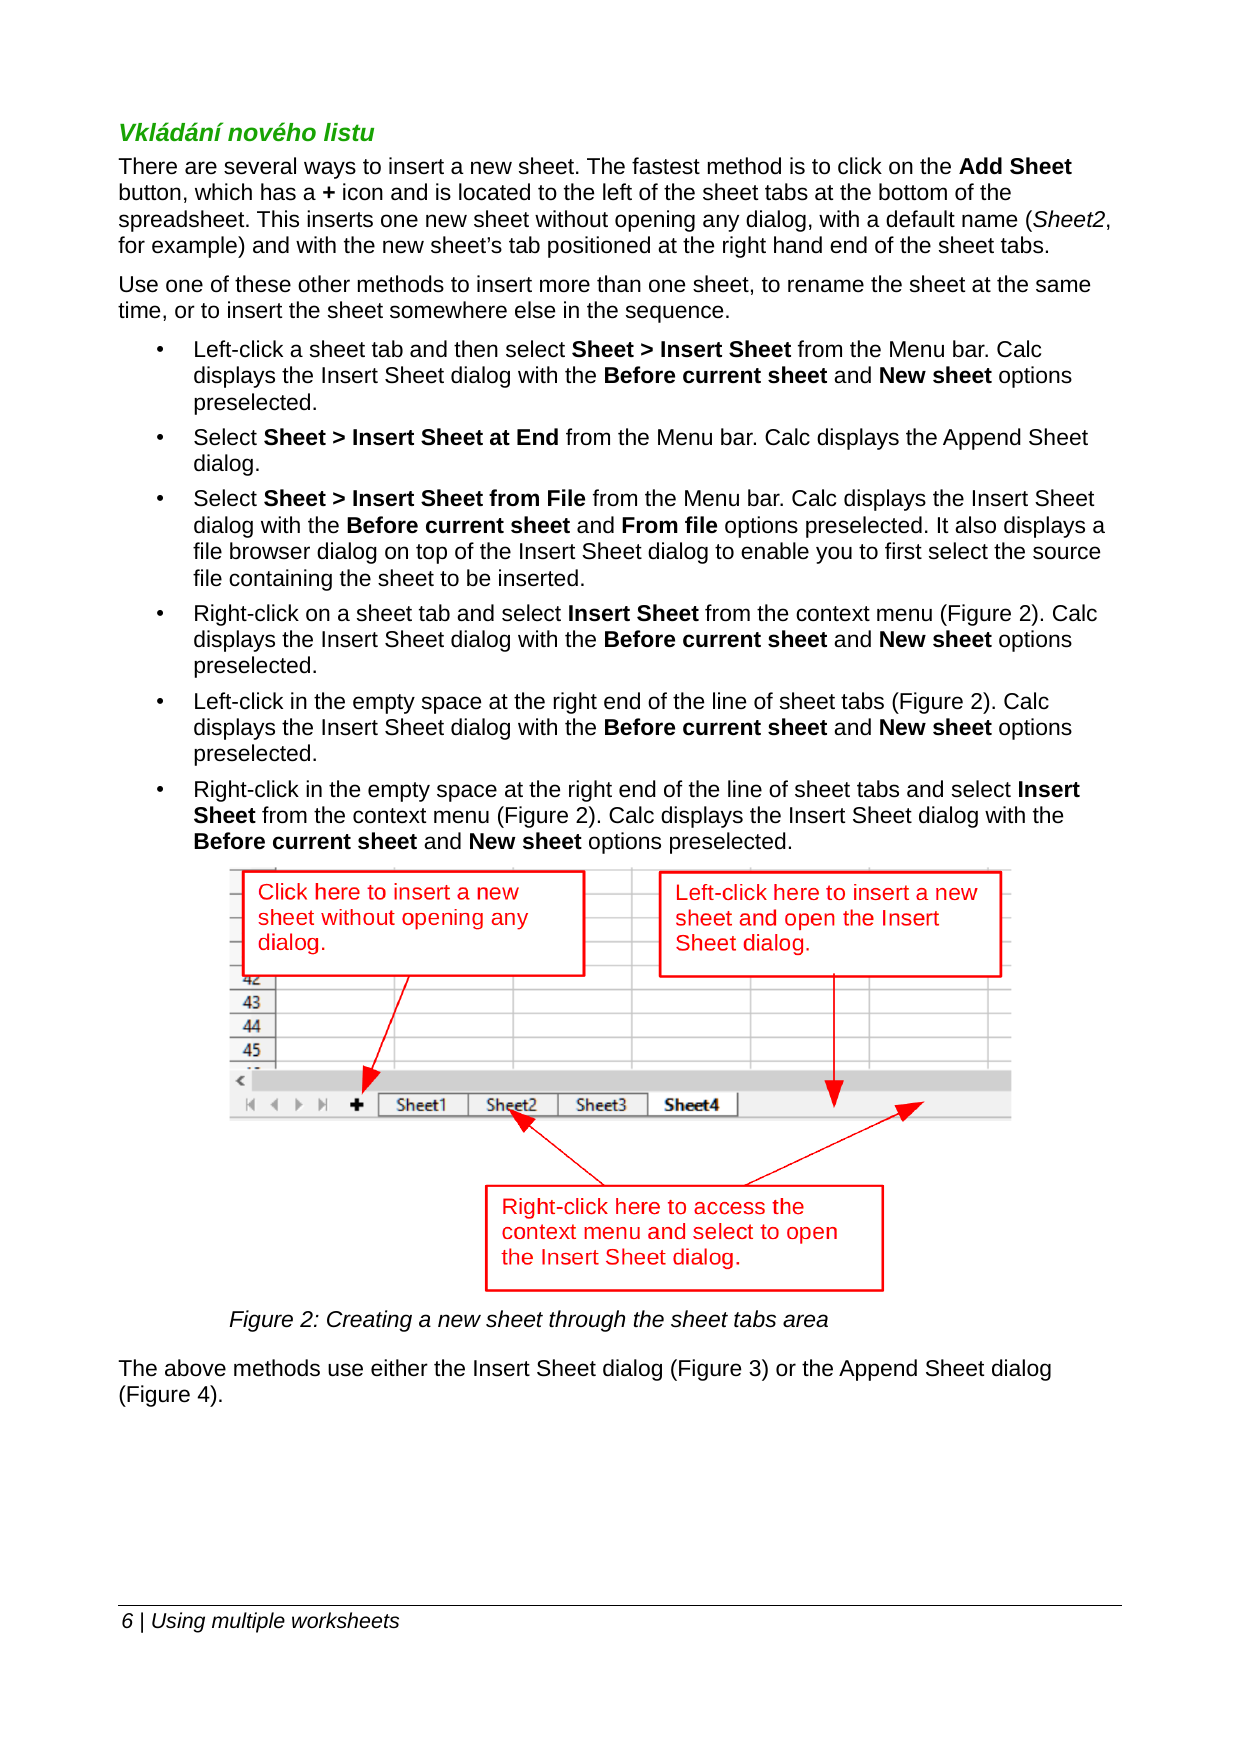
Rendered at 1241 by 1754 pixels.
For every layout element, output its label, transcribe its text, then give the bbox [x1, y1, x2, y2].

list Left-click in the empty space at the right end of the line of sheet tabs (Figure 2). Calc displays the Insert Sheet dialog with the Before current sheet and New sheet options preselected. [156, 688, 1122, 767]
subtitle Vkládání nového listu [118, 118, 1122, 147]
list Select Sheet > Insert Sheet at End from the Menu bar. Calc displays the Append Sheet dialog. [156, 424, 1122, 477]
list Right-click on a sheet tab and select Insert Sheet from the context menu (Figure 2). Calc displays the Insert Sheet dialog with the Before current sheet and New sheet options preselected. [156, 600, 1122, 679]
list Select Sheet > Insert Sheet from File from the Menu bar. Calc displays the Insert Sheet dialog with the Before current sheet and From file options preselected. It also displays a file browser dialog on top of the Insert Sheet dialog to enable you to first select the source file containing the sheet to be inserted. [156, 485, 1122, 591]
text There are several ways to insert a new sheet. The fastest method is to click on the Add Sheet button, which has a + icon and is located to the left of the sheet tabs at the bottom of the spreadsheet. This inserts one new sheet without opening any dialog, with a default name (Sheet2, for example) and with the new sheet’s tab positioned at the right hand end of the sheet tabs. [118, 153, 1122, 258]
text The above methods use either the Insert Sheet dialog (Figure 3) or the Append Sheet dialog (Figure 4). [118, 1354, 1122, 1407]
picture [228, 866, 1012, 1306]
list Left-click a sheet tab and then select Sheet > Insert Sheet from the Menu bar. Calc displays the Insert Sheet dialog with the Before current sheet and New sheet options preselected. [156, 336, 1122, 415]
list Right-click in the empty space at the right end of the line of sheet tabs and select Insert Sheet from the context menu (Figure 2). Calc displays the Insert Sheet dialog with the Before current sheet and New sheet options preselected. [156, 776, 1122, 854]
text Figure 2: Creating a new sheet through the sheet tabs area [229, 1306, 1011, 1332]
list Use one of these other methods to insert more than one sheet, to rename the sheet at the same time, or to insert the sheet somewhere else in the sequence. [118, 271, 1122, 323]
